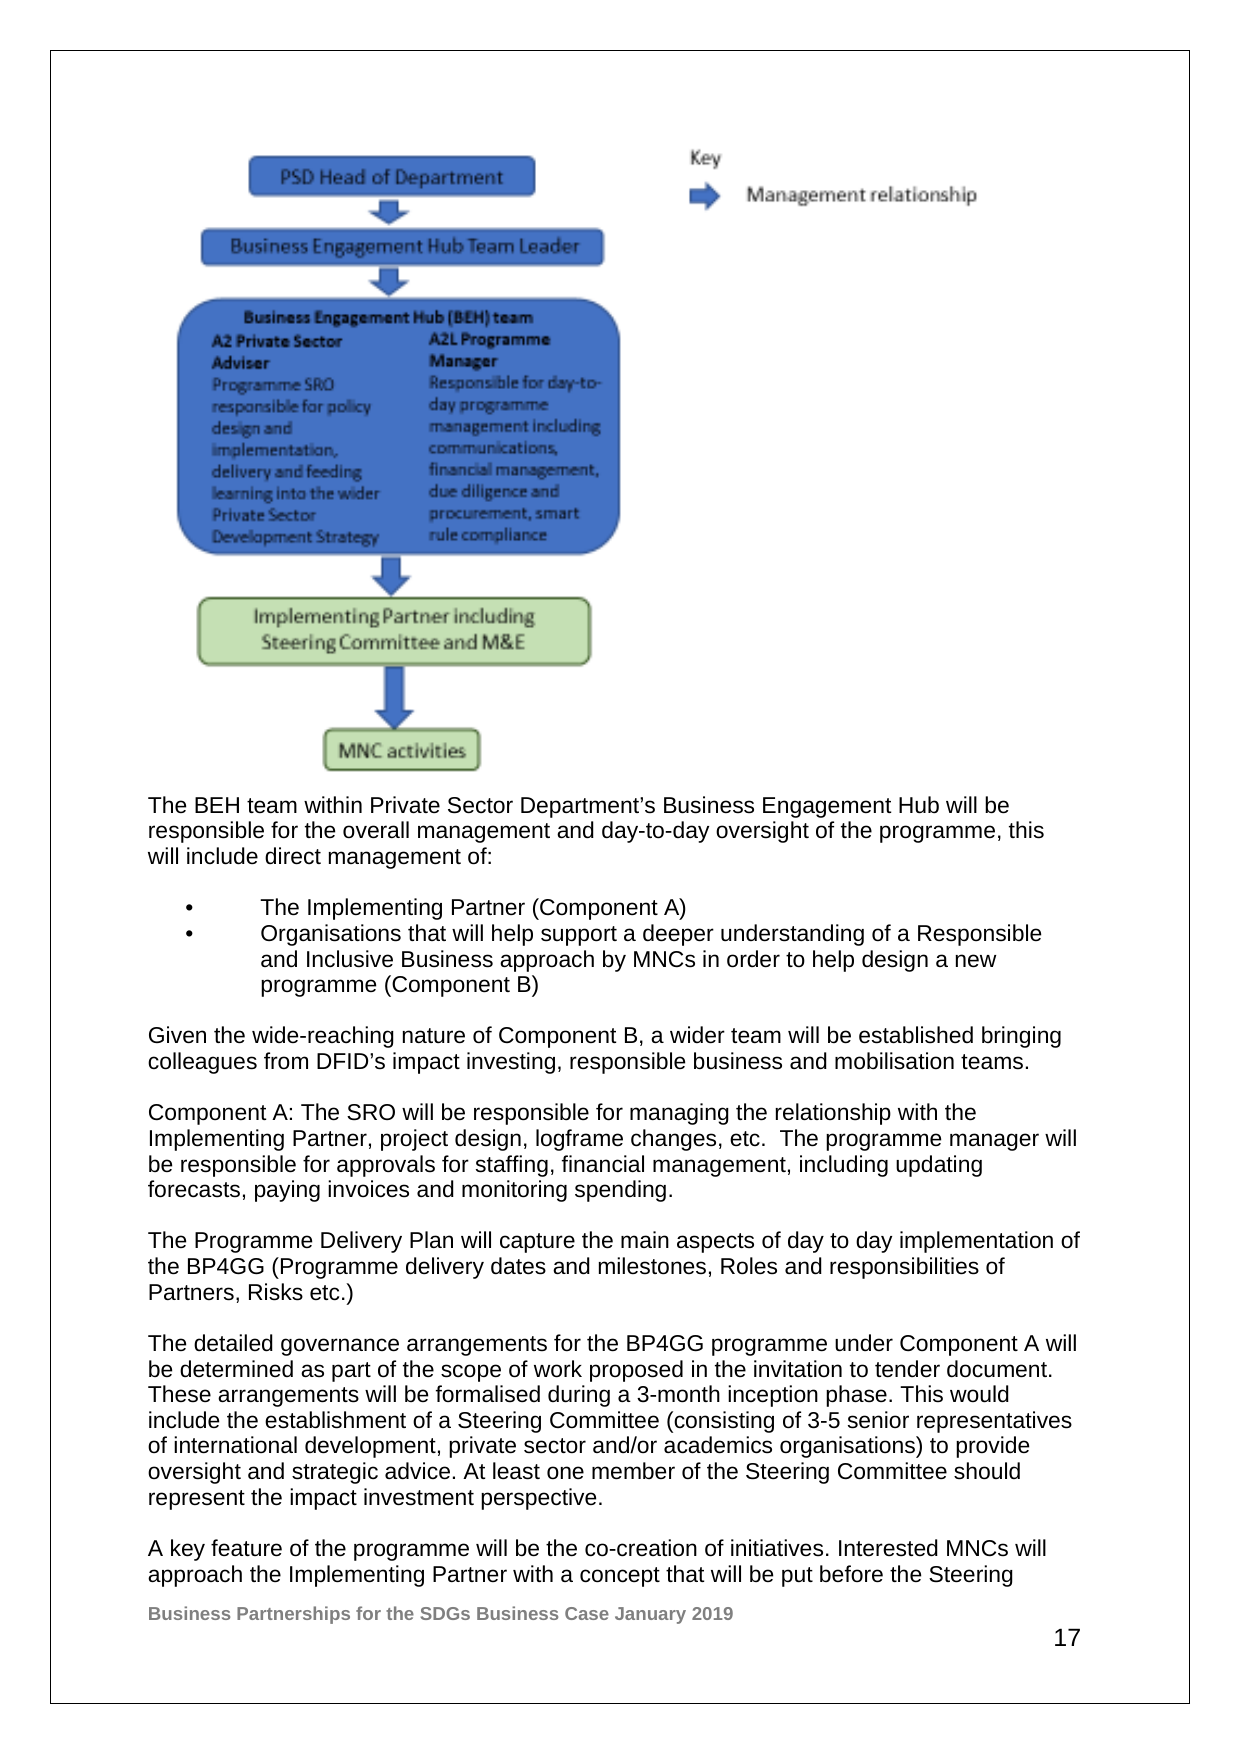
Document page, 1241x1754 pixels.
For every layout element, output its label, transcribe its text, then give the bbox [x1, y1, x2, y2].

text The BEH team within Private Sector Department’s Business Engagement Hub will be responsible for the overall management and day-to-day oversight of the programme, this will include direct management of: [148, 793, 1081, 869]
text A key feature of the programme will be the co-creation of initiatives. Interested MNCs will approach the Implementing Partner with a concept that will be put before the Steering [148, 1536, 1081, 1587]
text Component A: The SRO will be responsible for managing the relationship with the Implementing Partner, project design, logframe changes, etc. The programme manager will be responsible for approvals for staffing, financial management, including updating forecasts, paying invoices and monitoring spending. [148, 1100, 1081, 1203]
list Organisations that will help support a deeper understanding of a Responsible and Inclusive Business approach by MNCs in order to help design a new programme (Component B) [185, 921, 1081, 998]
text The detailed governance arrangements for the BP4GG programme under Component A will be determined as part of the scope of work proposed in the invitation to tender document. These arrangements will be formalised during a 3-month inception phase. This would include the establishment of a Steering Committee (consisting of 3-5 senior representatives of international development, private sector and/or academics organisations) to provide oversight and strategic advice. At least one member of the Steering Committee should represent the impact investment perspective. [148, 1331, 1081, 1510]
list The Implementing Partner (Component A) [185, 895, 1081, 921]
picture [147, 118, 1003, 793]
text Given the wide-reaching nature of Component B, a wider team will be established bringing colleagues from DFID’s impact investing, responsible business and mobilisation teams. [148, 1023, 1081, 1074]
text The Programme Delivery Plan will capture the main aspects of day to day implementation of the BP4GG (Programme delivery dates and milestones, Roles and responsibilities of Partners, Risks etc.) [148, 1228, 1081, 1305]
